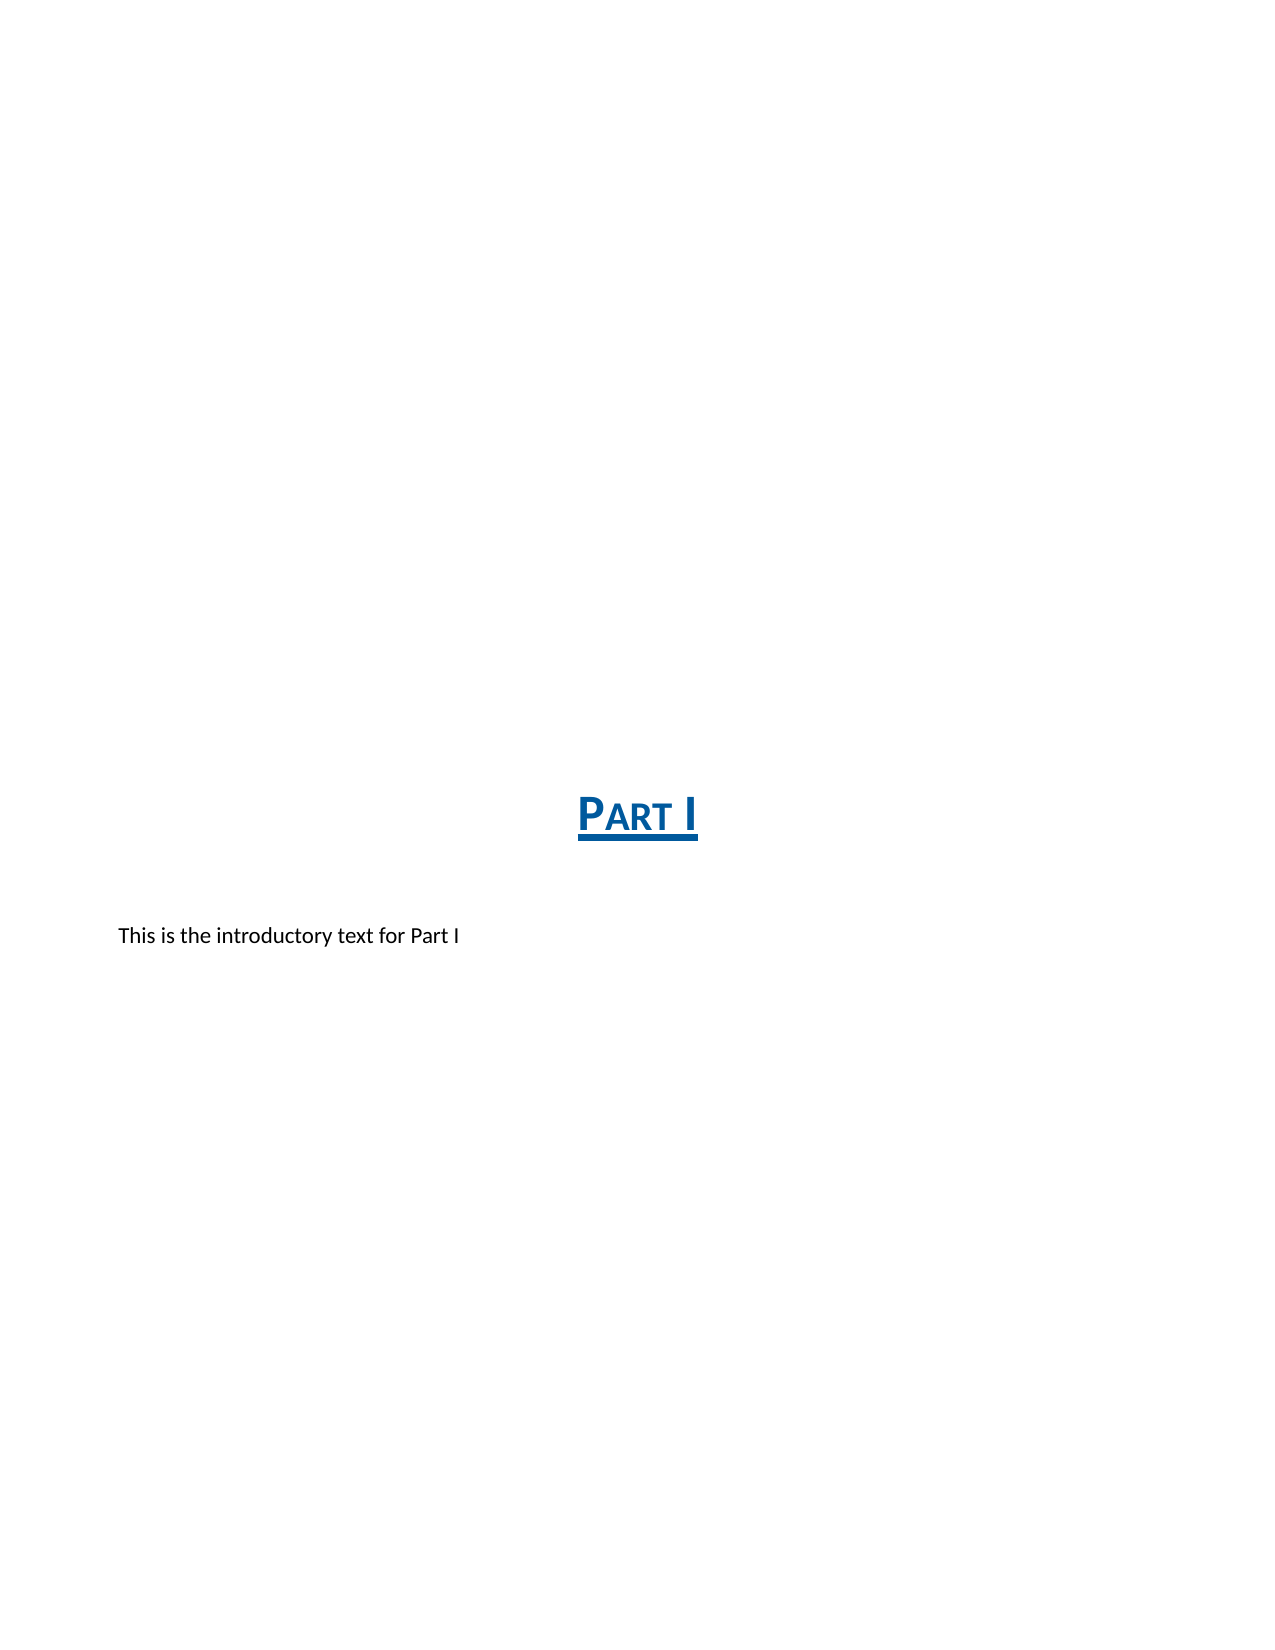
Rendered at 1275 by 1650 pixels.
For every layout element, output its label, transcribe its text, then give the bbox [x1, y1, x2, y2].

text This is the introductory text for Part I [118, 921, 1157, 949]
subtitle Part I [118, 778, 1157, 846]
